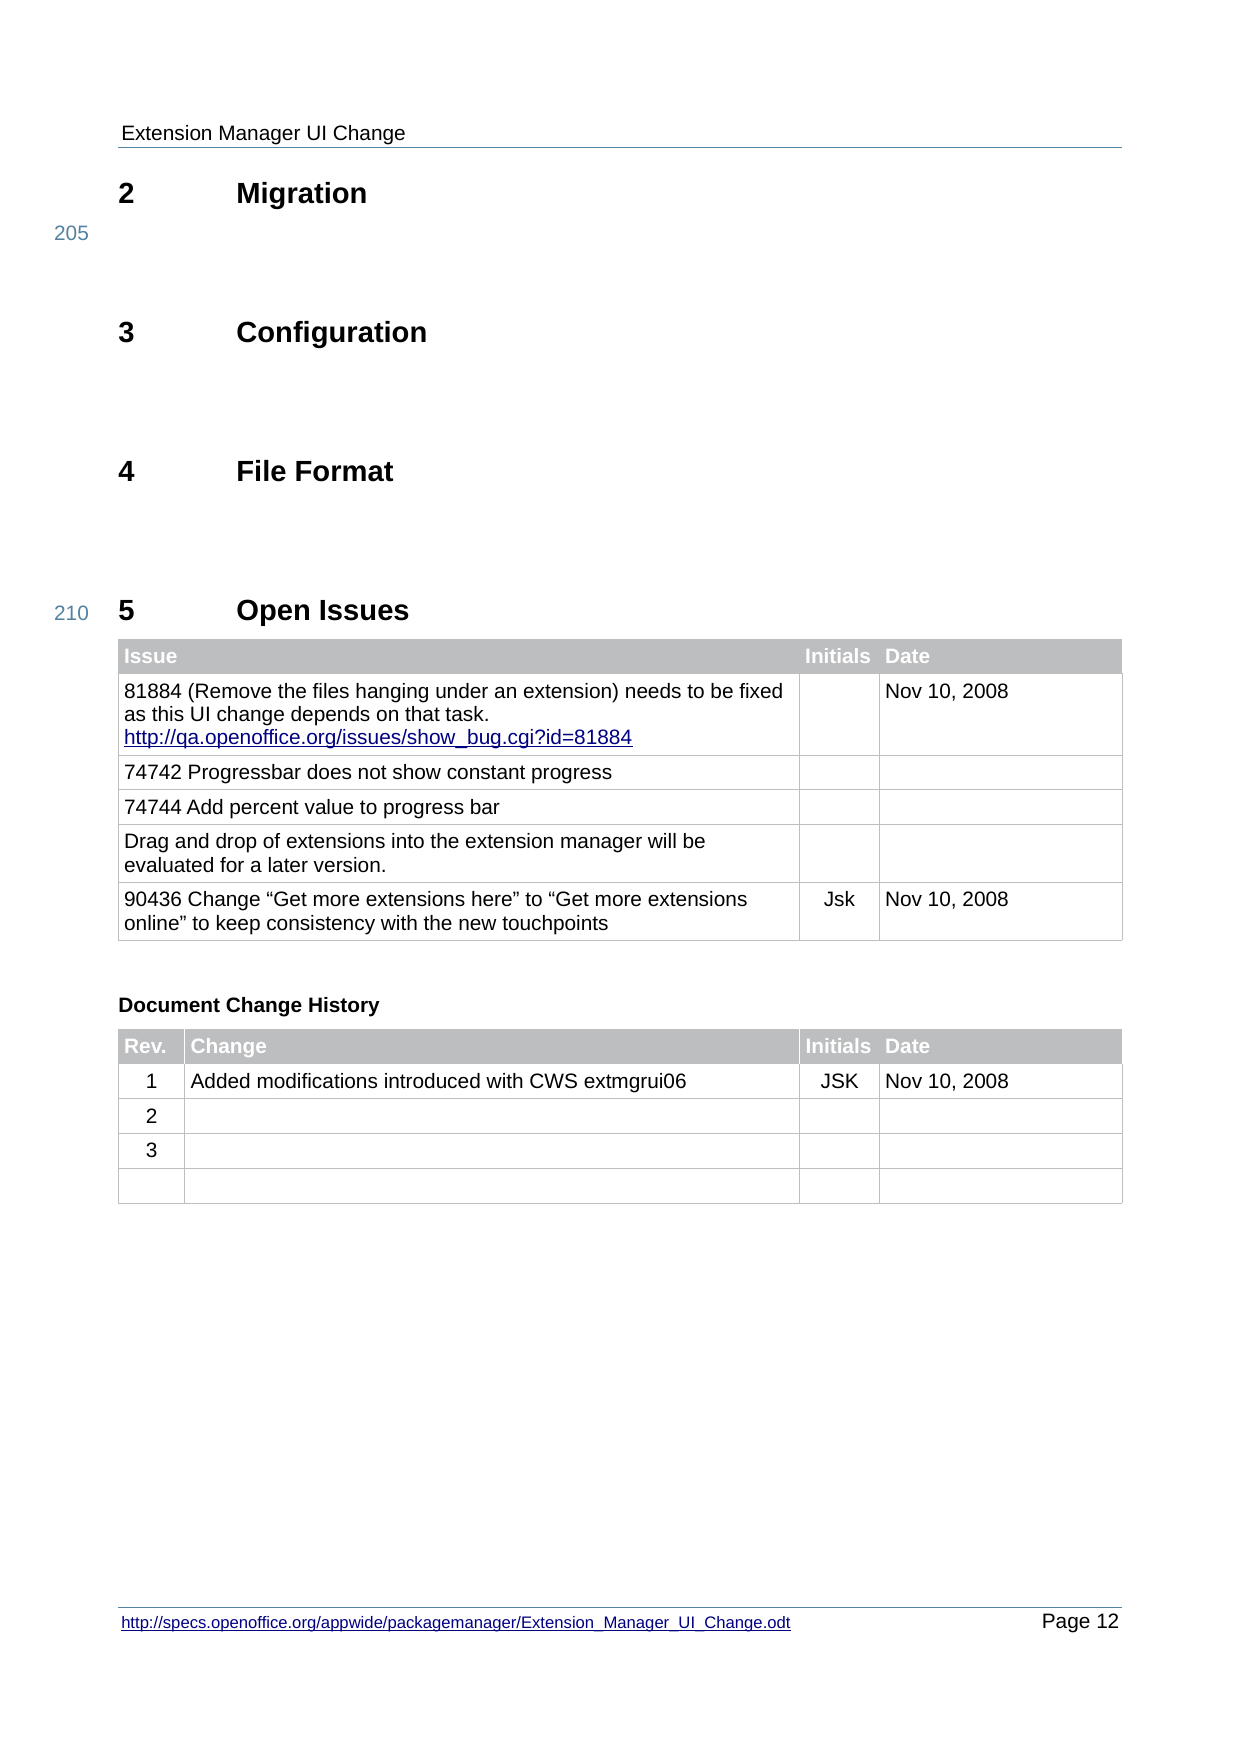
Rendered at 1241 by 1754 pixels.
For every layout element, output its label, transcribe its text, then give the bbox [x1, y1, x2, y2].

text <Start typing here ----- If this part is irrelevant state a reason for its absence!> [118, 360, 1122, 383]
table_header Initials [799, 639, 879, 673]
table_cell [800, 674, 879, 754]
text <Start typing here ----- If this part is irrelevant state a reason for its absence!> [118, 499, 1122, 523]
table_header Initials [800, 1029, 879, 1064]
table_cell [185, 1134, 799, 1168]
table_cell [800, 1169, 879, 1203]
table_header Date [879, 639, 1122, 673]
table_cell 74744 Add percent value to progress bar [119, 790, 799, 824]
table_cell <...> [119, 1169, 184, 1203]
table_cell Nov 10, 2008 [880, 883, 1122, 940]
table_cell [800, 756, 879, 789]
table_cell [880, 790, 1122, 824]
table_cell Nov 10, 2008 [880, 674, 1122, 754]
subtitle Configuration [118, 316, 1122, 348]
table_header Rev. [118, 1029, 184, 1064]
table_cell 2 [119, 1099, 184, 1133]
table_cell [185, 1169, 799, 1203]
table_cell 1 [119, 1064, 184, 1098]
table_cell Added modifications introduced with CWS extmgrui06 [185, 1064, 799, 1098]
table_cell [800, 790, 879, 824]
table_cell [800, 825, 879, 882]
table_cell [880, 1134, 1122, 1168]
table_header Issue [118, 639, 799, 673]
table_cell Jsk [800, 883, 879, 940]
subtitle Document Change History [118, 993, 1122, 1016]
table_cell 3 [119, 1134, 184, 1168]
table_cell [880, 825, 1122, 882]
table_cell [185, 1099, 799, 1133]
subtitle File Format [118, 455, 1122, 488]
table_cell Nov 10, 2008 [880, 1064, 1122, 1098]
text <Start typing here ----- If this part is irrelevant state a reason for its absence!> [118, 221, 1122, 244]
table_cell Drag and drop of extensions into the extension manager will be evaluated for a later version. [119, 825, 799, 882]
subtitle Migration [118, 177, 1122, 209]
table_cell 74742 Progressbar does not show constant progress [119, 756, 799, 789]
subtitle Open Issues [118, 594, 1122, 627]
table_cell [880, 756, 1122, 789]
table_cell [880, 1099, 1122, 1133]
table_cell 90436 Change “Get more extensions here” to “Get more extensions online” to keep consistency with the new touchpoints [119, 883, 799, 940]
table_cell [800, 1099, 879, 1133]
table_cell 81884 (Remove the files hanging under an extension) needs to be fixed as this UI change depends on that task. http://qa.openoffice.org/issues/show_bug.cgi?id=81884 [119, 674, 799, 754]
table_cell JSK [800, 1064, 879, 1098]
table_cell [880, 1169, 1122, 1203]
table_header Date [879, 1029, 1122, 1064]
table_cell [800, 1134, 879, 1168]
table_header Change [185, 1029, 799, 1064]
